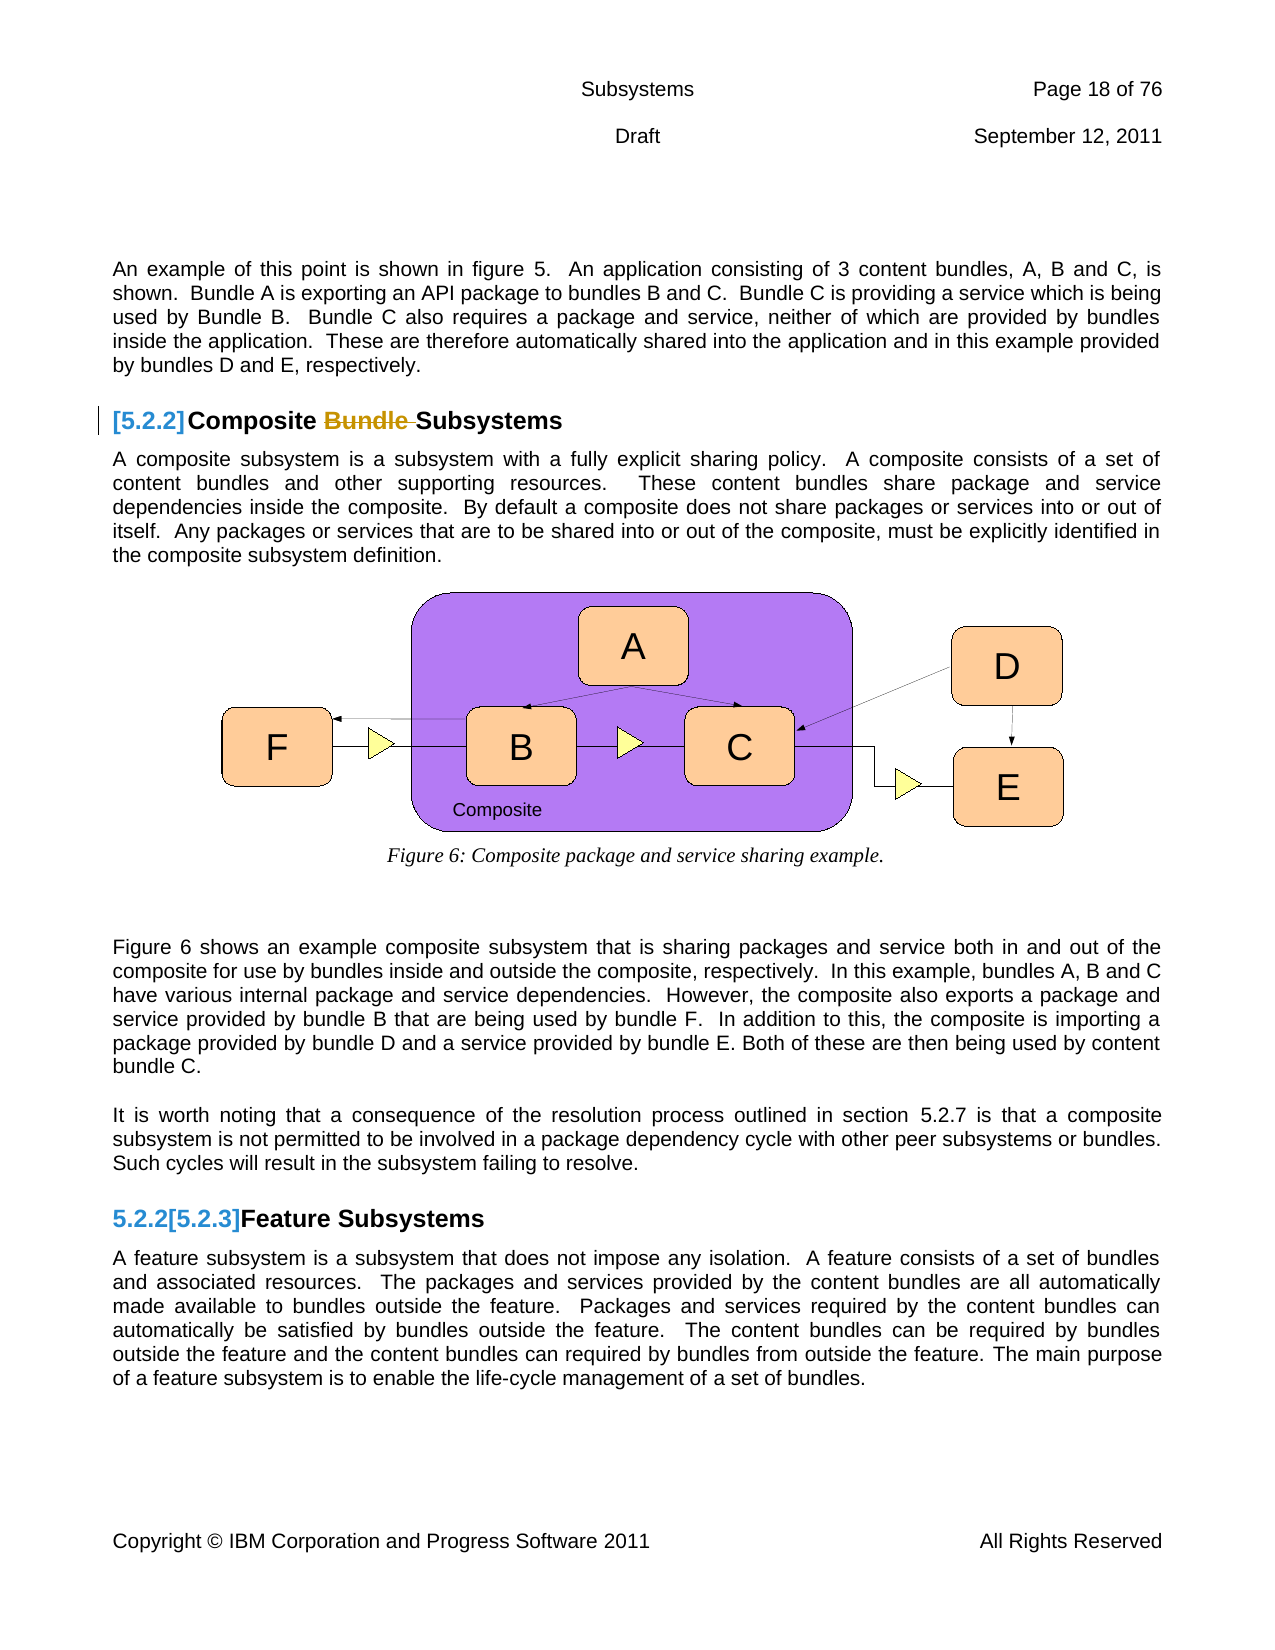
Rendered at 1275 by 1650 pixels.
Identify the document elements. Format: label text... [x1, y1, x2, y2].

text A composite subsystem is a subsystem with a fully explicit sharing policy. A composite consists of a set of content bundles and other supporting resources. These content bundles share package and service dependencies inside the composite. By default a composite does not share packages or services into or out of itself. Any packages or services that are to be shared into or out of the composite, must be explicitly identified in the composite subsystem definition. [112, 447, 1162, 567]
subtitle Composite Subsystems [112, 406, 1162, 434]
text An example of this point is shown in figure 5. An application consisting of 3 content bundles, A, B and C, is shown. Bundle A is exporting an API package to bundles B and C. Bundle C is providing a service which is being used by Bundle B. Bundle C also requires a package and service, neither of which are provided by bundles inside the application. These are therefore automatically shared into the application and in this example provided by bundles D and E, respectively. [112, 257, 1162, 377]
text It is worth noting that a consequence of the resolution process outlined in section 5.2.7 is that a composite subsystem is not permitted to be involved in a package dependency cycle with other peer subsystems or bundles. Such cycles will result in the subsystem failing to resolve. [112, 1103, 1162, 1175]
text Figure 6: Composite package and service sharing example. [216, 843, 1057, 867]
subtitle Feature Subsystems [112, 1204, 1162, 1233]
text A feature subsystem is a subsystem that does not impose any isolation. A feature consists of a set of bundles and associated resources. The packages and services provided by the content bundles are all automatically made available to bundles outside the feature. Packages and services required by the content bundles can automatically be satisfied by bundles outside the feature. The content bundles can be required by bundles outside the feature and the content bundles can required by bundles from outside the feature. The main purpose of a feature subsystem is to enable the life-cycle management of a set of bundles. [112, 1246, 1162, 1389]
text Figure 6 shows an example composite subsystem that is sharing packages and service both in and out of the composite for use by bundles inside and outside the composite, respectively. In this example, bundles A, B and C have various internal package and service dependencies. However, the composite also exports a package and service provided by bundle B that are being used by bundle F. In addition to this, the composite is importing a package provided by bundle D and a service provided by bundle E. Both of these are then being used by content bundle C. [112, 934, 1162, 1078]
